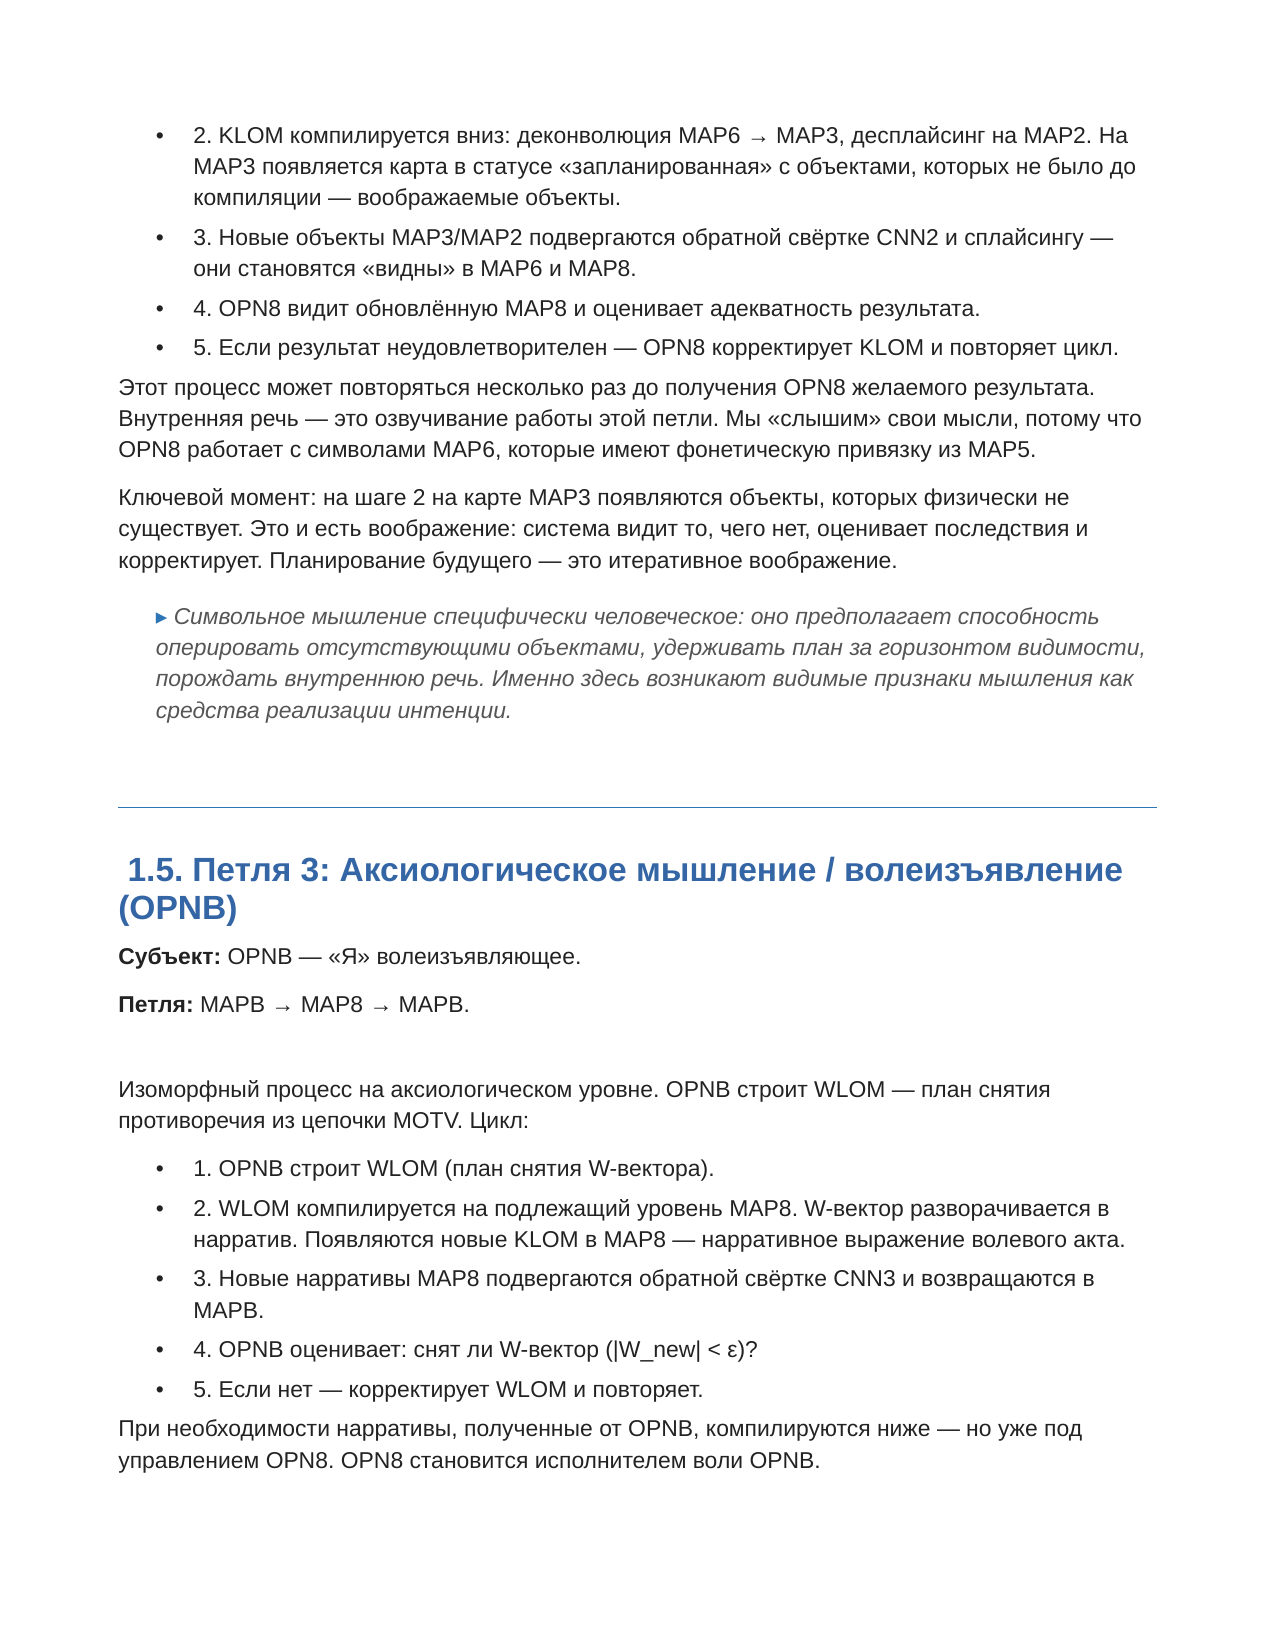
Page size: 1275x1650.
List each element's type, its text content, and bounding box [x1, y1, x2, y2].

text При необходимости нарративы, полученные от OPNB, компилируются ниже — но уже под управлением OPN8. OPN8 становится исполнителем воли OPNB. [118, 1412, 1157, 1474]
list 3. Новые нарративы MAP8 подвергаются обратной свёртке CNN3 и возвращаются в MAPB. [156, 1262, 1157, 1324]
text Петля: MAPB → MAP8 → MAPB. [118, 987, 1157, 1018]
list 5. Если результат неудовлетворителен — OPN8 корректирует KLOM и повторяет цикл. [156, 331, 1157, 362]
list 3. Новые объекты MAP3/MAP2 подвергаются обратной свёртке CNN2 и сплайсингу — они становятся «видны» в MAP6 и MAP8. [156, 220, 1157, 283]
list 5. Если нет — корректирует WLOM и повторяет. [156, 1372, 1157, 1403]
list 4. OPNB оценивает: снят ли W-вектор (|W_new| < ε)? [156, 1333, 1157, 1364]
list 4. OPN8 видит обновлённую MAP8 и оценивает адекватность результата. [156, 291, 1157, 322]
text Изоморфный процесс на аксиологическом уровне. OPNB строит WLOM — план снятия противоречия из цепочки MOTV. Цикл: [118, 1072, 1157, 1135]
text ▸ Символьное мышление специфически человеческое: оно предполагает способность оперировать отсутствующими объектами, удерживать план за горизонтом видимости, порождать внутреннюю речь. Именно здесь возникают видимые признаки мышления как средства реализации интенции. [156, 599, 1157, 724]
subtitle Петля 3: Аксиологическое мышление / волеизъявление (OPNB) [118, 849, 1157, 927]
list 1. OPNB строит WLOM (план снятия W-вектора). [156, 1151, 1157, 1183]
text Ключевой момент: на шаге 2 на карте MAP3 появляются объекты, которых физически не существует. Это и есть воображение: система видит то, чего нет, оценивает последствия и корректирует. Планирование будущего — это итеративное воображение. [118, 481, 1157, 574]
list 2. WLOM компилируется на подлежащий уровень MAP8. W-вектор разворачивается в нарратив. Появляются новые KLOM в MAP8 — нарративное выражение волевого акта. [156, 1191, 1157, 1253]
list 2. KLOM компилируется вниз: деконволюция MAP6 → MAP3, десплайсинг на MAP2. На MAP3 появляется карта в статусе «запланированная» с объектами, которых не было до компиляции — воображаемые объекты. [156, 118, 1157, 212]
text Субъект: OPNB — «Я» волеизъявляющее. [118, 939, 1157, 971]
text Этот процесс может повторяться несколько раз до получения OPN8 желаемого результата. Внутренняя речь — это озвучивание работы этой петли. Мы «слышим» свои мысли, потому что OPN8 работает с символами MAP6, которые имеют фонетическую привязку из MAP5. [118, 370, 1157, 464]
